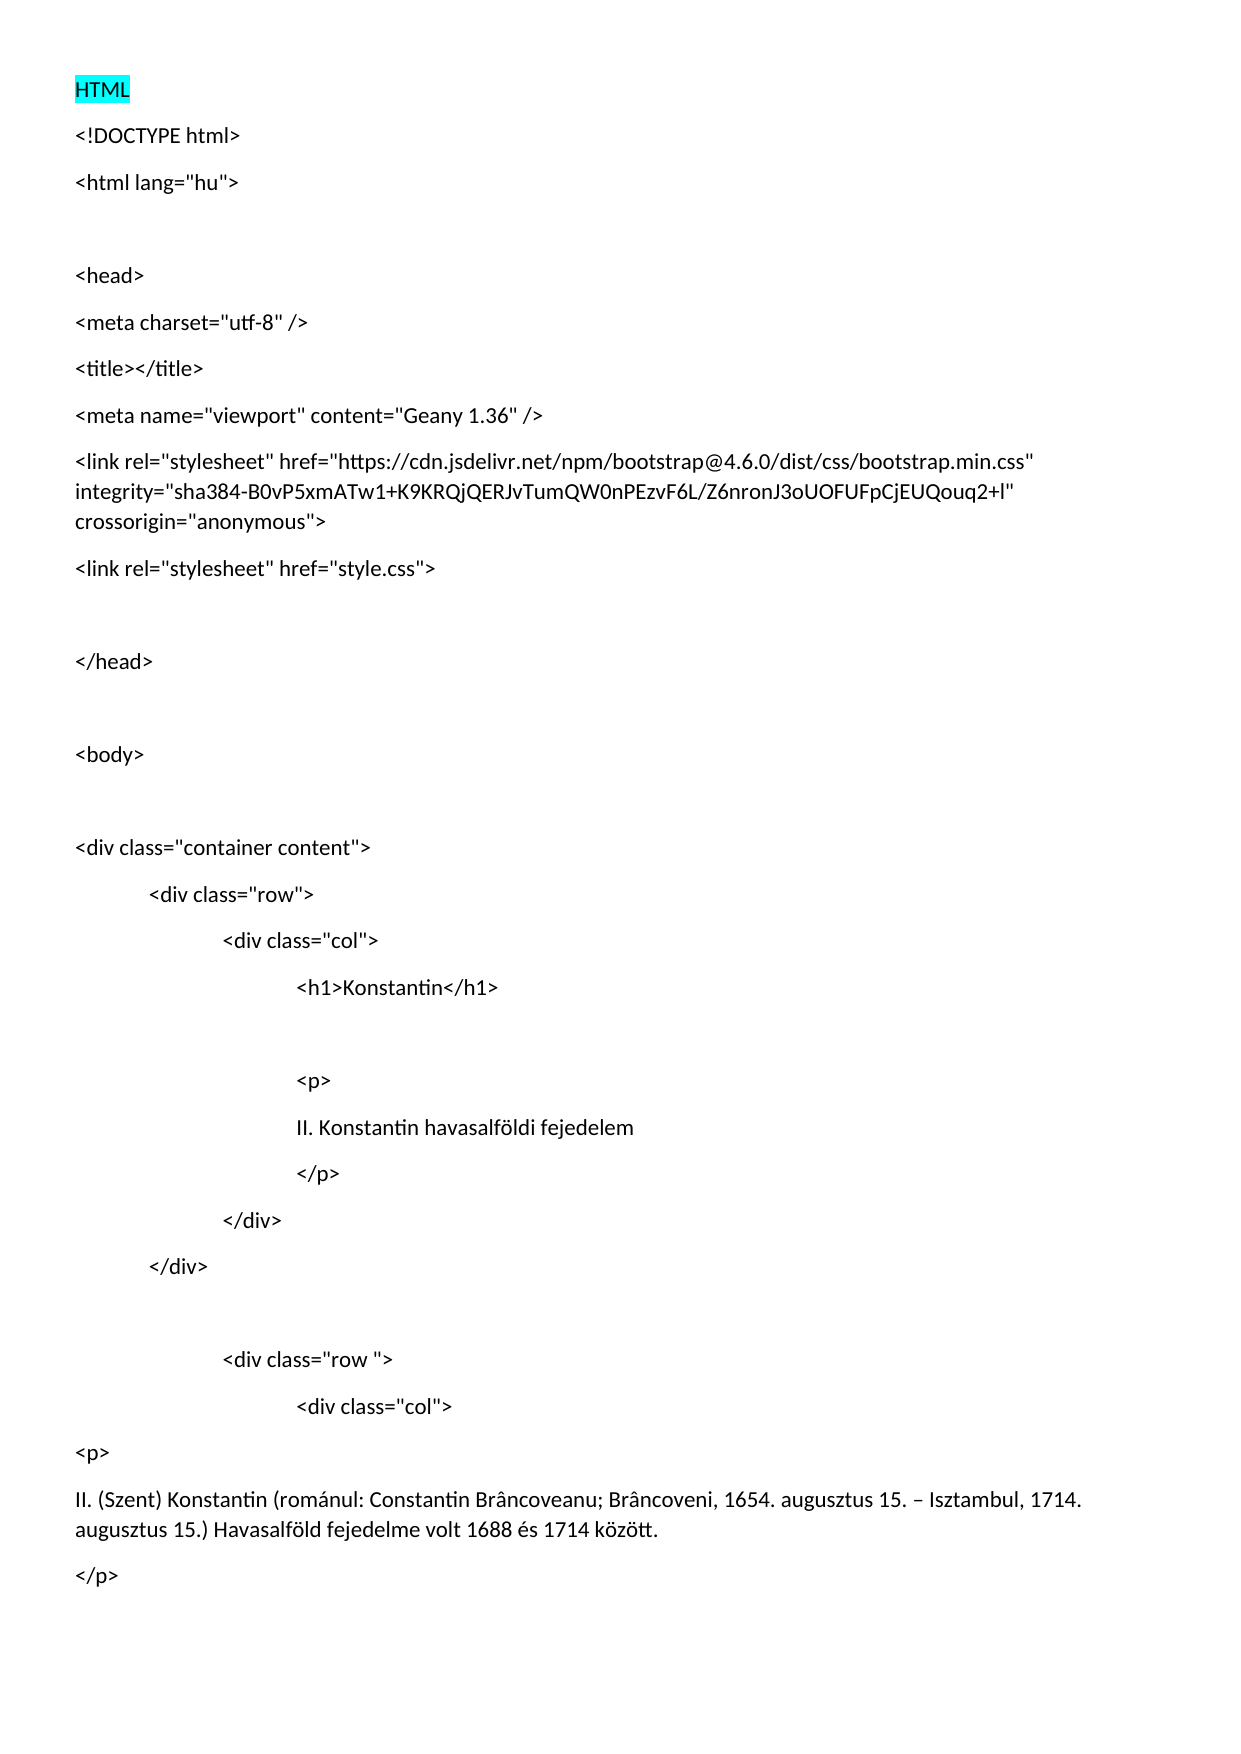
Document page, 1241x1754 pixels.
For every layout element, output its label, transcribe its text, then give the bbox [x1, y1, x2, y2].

text </p> [75, 1562, 1165, 1589]
text <link rel="stylesheet" href="https://cdn.jsdelivr.net/npm/bootstrap@4.6.0/dist/css/bootstrap.min.css" integrity="sha384-B0vP5xmATw1+K9KRQjQERJvTumQW0nPEzvF6L/Z6nronJ3oUOFUFpCjEUQouq2+l" crossorigin="anonymous"> [75, 447, 1165, 535]
text <div class="col"> [75, 926, 1165, 954]
text <html lang="hu"> [75, 168, 1165, 196]
text <head> [75, 261, 1165, 289]
text <title></title> [75, 354, 1165, 382]
text <link rel="stylesheet" href="style.css"> [75, 554, 1165, 582]
text <h1>Konstantin</h1> [75, 973, 1165, 1001]
text <div class="row"> [75, 880, 1165, 908]
text <!DOCTYPE html> [75, 122, 1165, 149]
text II. (Szent) Konstantin (románul: Constantin Brâncoveanu; Brâncoveni, 1654. augusztus 15. – Isztambul, 1714. augusztus 15.) Havasalföld fejedelme volt 1688 és 1714 között. [75, 1485, 1165, 1543]
text <p> [75, 1066, 1165, 1094]
text <p> [75, 1438, 1165, 1467]
text <meta name="viewport" content="Geany 1.36" /> [75, 401, 1165, 429]
text </head> [75, 647, 1165, 675]
text </div> [75, 1252, 1165, 1280]
text </div> [75, 1206, 1165, 1234]
text HTML [75, 75, 1165, 103]
text <div class="row "> [75, 1345, 1165, 1373]
text <body> [75, 740, 1165, 768]
text <meta charset="utf-8" /> [75, 308, 1165, 336]
text <div class="col"> [75, 1392, 1165, 1420]
text </p> [75, 1159, 1165, 1187]
text <div class="container content"> [75, 833, 1165, 861]
text II. Konstantin havasalföldi fejedelem [75, 1113, 1165, 1141]
